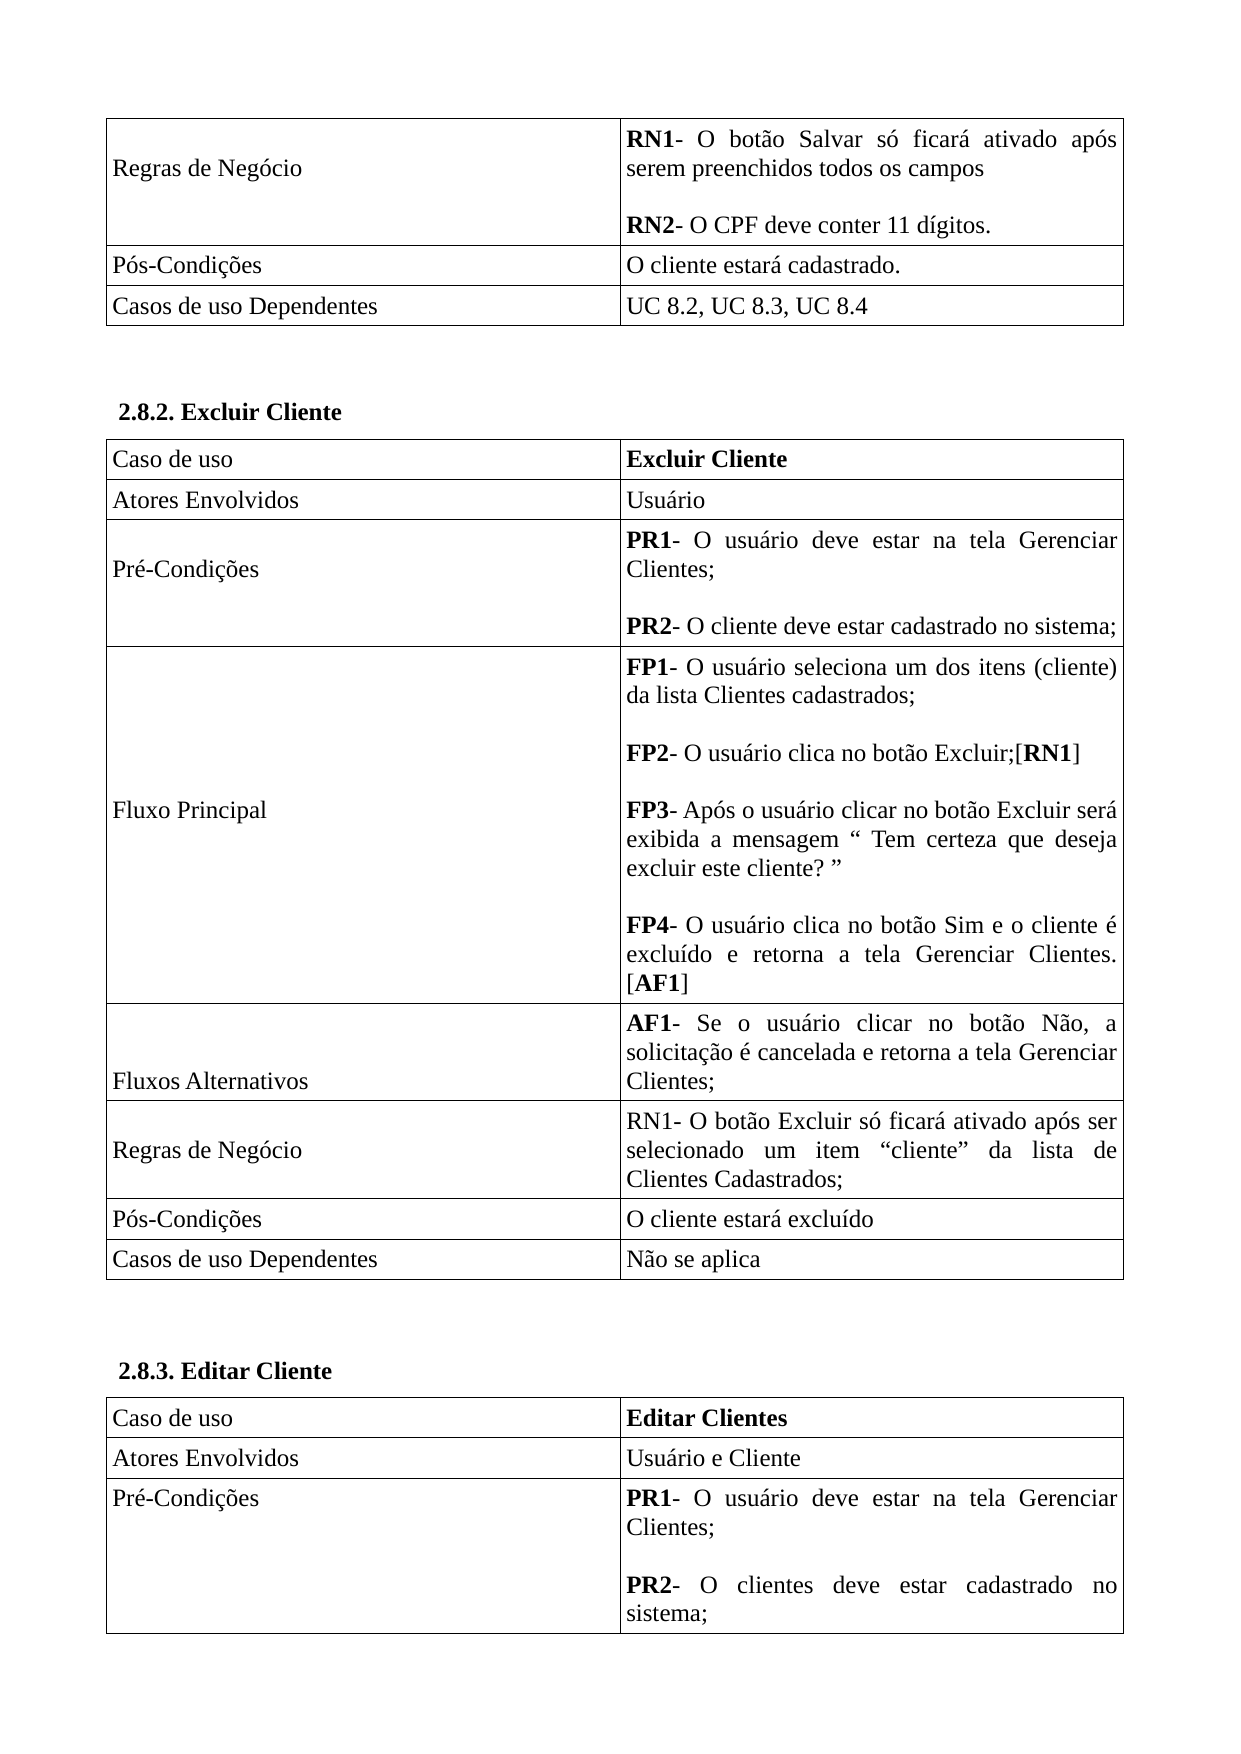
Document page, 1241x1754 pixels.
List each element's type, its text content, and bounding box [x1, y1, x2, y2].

table_cell PR1- O usuário deve estar na tela Gerenciar Clientes; PR2- O cliente deve estar cadastrado no sistema; [621, 520, 1123, 646]
table_cell RN1- O botão Excluir só ficará ativado após ser selecionado um item “cliente” da lista de Clientes Cadastrados; [621, 1101, 1123, 1198]
table_cell Casos de uso Dependentes [107, 1240, 620, 1279]
table_cell Pré-Condições [107, 1479, 620, 1633]
table_cell UC 8.2, UC 8.3, UC 8.4 [621, 286, 1123, 325]
table_cell Fluxo Principal [107, 647, 620, 1002]
table_header Caso de uso [107, 1398, 620, 1437]
table_cell AF1- Se o usuário clicar no botão Não, a solicitação é cancelada e retorna a tela Gerenciar Clientes; [621, 1004, 1123, 1100]
table_cell Usuário [621, 480, 1123, 519]
subtitle 2.8.3. Editar Cliente [118, 1356, 1122, 1384]
table_cell Pré-Condições [107, 520, 620, 646]
table_cell Não se aplica [621, 1240, 1123, 1279]
table_cell Atores Envolvidos [107, 1438, 620, 1478]
table_cell Usuário e Cliente [621, 1438, 1123, 1478]
table_cell Casos de uso Dependentes [107, 286, 620, 325]
table_cell RN1- O botão Salvar só ficará ativado após serem preenchidos todos os campos RN2- O CPF deve conter 11 dígitos. [621, 119, 1123, 245]
table_cell FP1- O usuário seleciona um dos itens (cliente) da lista Clientes cadastrados; FP2- O usuário clica no botão Excluir;[RN1] FP3- Após o usuário clicar no botão Excluir será exibida a mensagem “ Tem certeza que deseja excluir este cliente? ” FP4- O usuário clica no botão Sim e o cliente é excluído e retorna a tela Gerenciar Clientes.[AF1] [621, 647, 1123, 1002]
table_cell PR1- O usuário deve estar na tela Gerenciar Clientes; PR2- O clientes deve estar cadastrado no sistema; [621, 1479, 1123, 1633]
table_header Caso de uso [107, 440, 620, 479]
table_header Excluir Cliente [621, 440, 1123, 479]
table_header Editar Clientes [621, 1398, 1123, 1437]
table_cell Regras de Negócio [107, 119, 620, 245]
table_cell Pós-Condições [107, 246, 620, 285]
table_cell O cliente estará excluído [621, 1199, 1123, 1238]
table_cell O cliente estará cadastrado. [621, 246, 1123, 285]
table_cell Regras de Negócio [107, 1101, 620, 1198]
table_cell Fluxos Alternativos [107, 1004, 620, 1100]
subtitle 2.8.2. Excluir Cliente [118, 397, 1122, 426]
table_cell Atores Envolvidos [107, 480, 620, 519]
table_cell Pós-Condições [107, 1199, 620, 1238]
